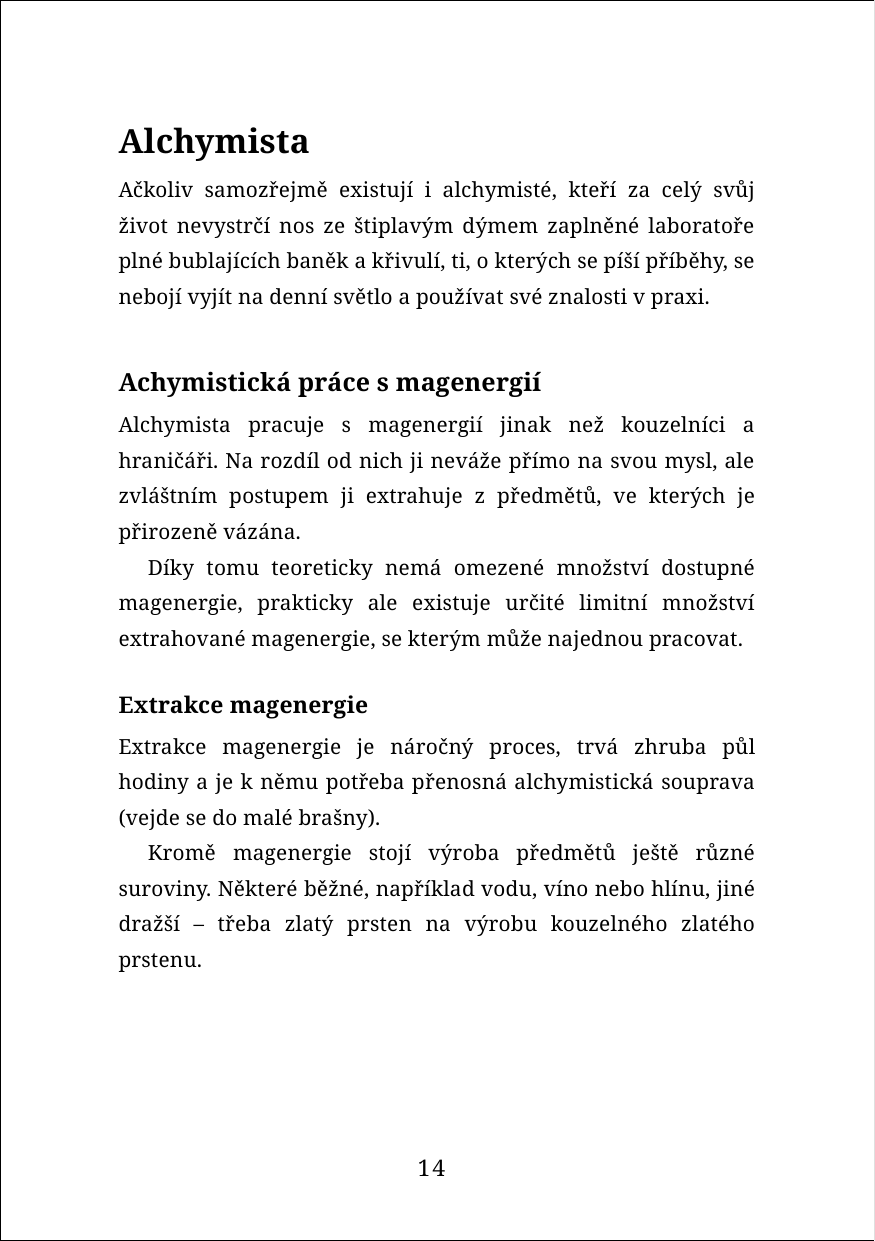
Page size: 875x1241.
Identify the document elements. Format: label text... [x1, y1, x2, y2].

subtitle Achymistická práce s magenergií [118, 365, 756, 399]
text Ačkoliv samozřejmě existují i alchymisté, kteří za celý svůj život nevystrčí nos ze štiplavým dýmem zaplněné laboratoře plné bublajících baněk a křivulí, ti, o kterých se píší příběhy, se nebojí vyjít na denní světlo a používat své znalosti v praxi. [118, 175, 756, 310]
text Extrakce magenergie je náročný proces, trvá zhruba půl hodiny a je k němu potřeba přenosná alchymistická souprava (vejde se do malé brašny). Kromě magenergie stojí výroba předmětů ještě různé suroviny. Některé běžné, například vodu, víno nebo hlínu, jiné dražší – třeba zlatý prsten na výrobu kouzelného zlatého prstenu. [118, 732, 756, 973]
text Alchymista pracuje s magenergií jinak než kouzelníci a hraničáři. Na rozdíl od nich ji neváže přímo na svou mysl, ale zvláštním postupem ji extrahuje z předmětů, ve kterých je přirozeně vázána. Díky tomu teoreticky nemá omezené množství dostupné magenergie, prakticky ale existuje určité limitní množství extrahované magenergie, se kterým může najednou pracovat. [118, 411, 756, 652]
subtitle Extrakce magenergie [118, 689, 756, 720]
subtitle Alchymista [118, 118, 756, 164]
